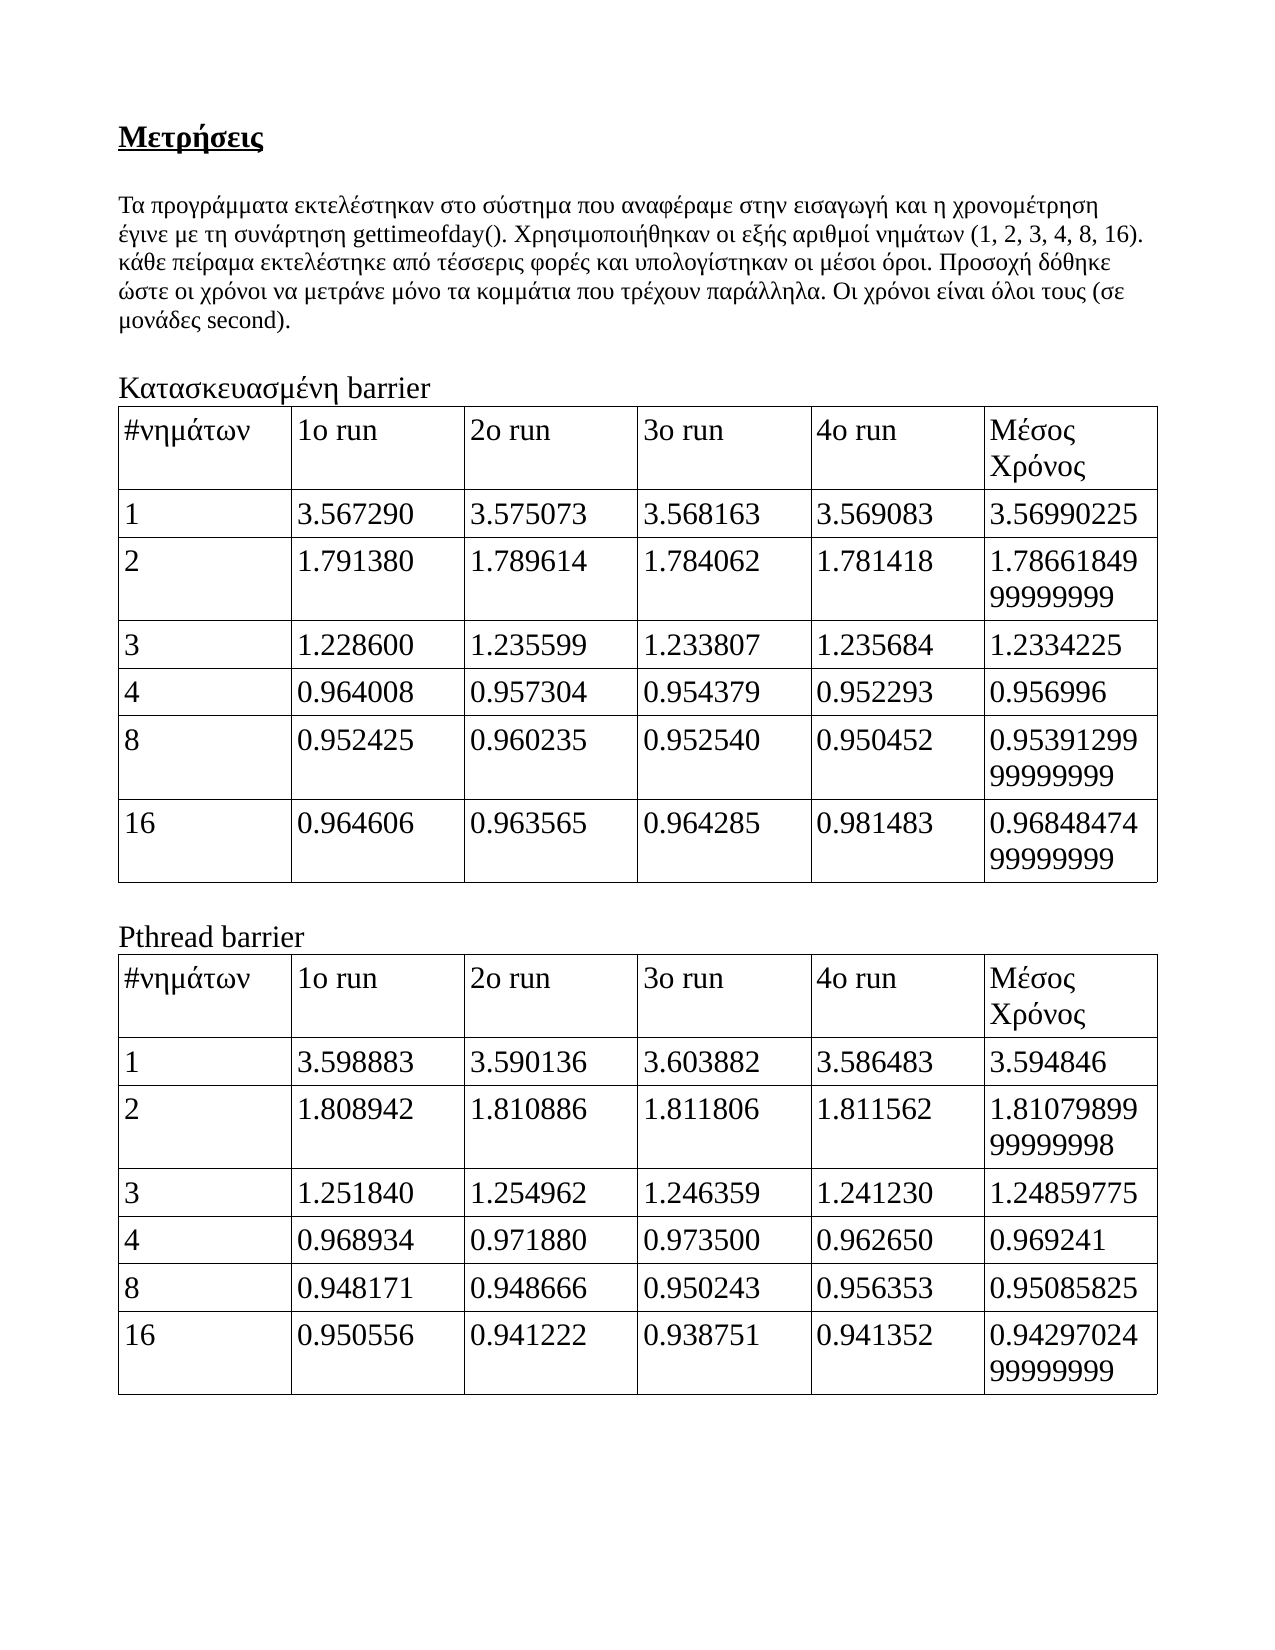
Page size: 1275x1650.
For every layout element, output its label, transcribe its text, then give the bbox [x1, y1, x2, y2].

table_cell 1.7866184999999999 [985, 538, 1157, 620]
table_cell 1.235599 [465, 621, 637, 667]
table_cell 1.791380 [292, 538, 464, 620]
table_cell 0.948666 [465, 1264, 637, 1311]
table_cell 1.246359 [638, 1169, 811, 1216]
table_cell 4 [119, 669, 291, 715]
table_cell 1.808942 [292, 1086, 464, 1168]
table_header 4o run [812, 407, 984, 489]
table_cell 1.241230 [812, 1169, 984, 1216]
table_cell 1.251840 [292, 1169, 464, 1216]
table_cell 0.960235 [465, 716, 637, 798]
table_cell 2 [119, 1086, 291, 1168]
table_cell 1.254962 [465, 1169, 637, 1216]
table_cell 3.598883 [292, 1038, 464, 1085]
table_cell 3.56990225 [985, 490, 1157, 537]
table_cell 3.568163 [638, 490, 811, 537]
table_cell 3.567290 [292, 490, 464, 537]
table_cell 1.233807 [638, 621, 811, 667]
table_cell 2 [119, 538, 291, 620]
table_cell 3.575073 [465, 490, 637, 537]
table_cell 1.810886 [465, 1086, 637, 1168]
table_cell 3 [119, 1169, 291, 1216]
table_header 1ο run [292, 955, 464, 1037]
text Κατασκευασμένη barrier [118, 370, 1157, 406]
table_cell 1.8107989999999998 [985, 1086, 1157, 1168]
table_cell 0.941352 [812, 1312, 984, 1394]
table_cell 0.964606 [292, 800, 464, 882]
table_cell 3.569083 [812, 490, 984, 537]
table_cell 0.973500 [638, 1217, 811, 1263]
table_cell 0.9429702499999999 [985, 1312, 1157, 1394]
table_cell 0.9539129999999999 [985, 716, 1157, 798]
table_cell 0.964285 [638, 800, 811, 882]
table_cell 3 [119, 621, 291, 667]
table_cell 1.789614 [465, 538, 637, 620]
table_cell 1 [119, 1038, 291, 1085]
table_cell 0.971880 [465, 1217, 637, 1263]
table_header 3o run [638, 407, 811, 489]
table_header #νημάτων [119, 407, 291, 489]
table_cell 0.9684847499999999 [985, 800, 1157, 882]
table_cell 0.950556 [292, 1312, 464, 1394]
table_cell 0.969241 [985, 1217, 1157, 1263]
table_cell 0.957304 [465, 669, 637, 715]
table_cell 3.603882 [638, 1038, 811, 1085]
text Pthread barrier [118, 918, 1157, 954]
table_cell 16 [119, 800, 291, 882]
table_cell 0.981483 [812, 800, 984, 882]
table_cell 0.964008 [292, 669, 464, 715]
table_header 2o run [465, 955, 637, 1037]
table_cell 0.968934 [292, 1217, 464, 1263]
table_cell 8 [119, 1264, 291, 1311]
table_cell 1 [119, 490, 291, 537]
table_cell 0.938751 [638, 1312, 811, 1394]
table_cell 8 [119, 716, 291, 798]
text Τα προγράμματα εκτελέστηκαν στο σύστημα που αναφέραμε στην εισαγωγή και η χρονομέτρηση [118, 190, 1157, 219]
table_cell 1.781418 [812, 538, 984, 620]
table_cell 3.594846 [985, 1038, 1157, 1085]
table_cell 0.952540 [638, 716, 811, 798]
table_cell 0.952293 [812, 669, 984, 715]
table_header 4o run [812, 955, 984, 1037]
table_cell 0.950452 [812, 716, 984, 798]
table_header #νημάτων [119, 955, 291, 1037]
table_cell 1.2334225 [985, 621, 1157, 667]
table_cell 0.956996 [985, 669, 1157, 715]
text Mετρήσεις [118, 118, 1157, 154]
table_cell 0.962650 [812, 1217, 984, 1263]
table_cell 1.235684 [812, 621, 984, 667]
table_cell 0.950243 [638, 1264, 811, 1311]
table_cell 4 [119, 1217, 291, 1263]
table_cell 0.956353 [812, 1264, 984, 1311]
table_cell 1.784062 [638, 538, 811, 620]
table_header Μέσος Χρόνος [985, 407, 1157, 489]
table_header 2o run [465, 407, 637, 489]
table_cell 0.954379 [638, 669, 811, 715]
table_cell 0.963565 [465, 800, 637, 882]
table_cell 3.586483 [812, 1038, 984, 1085]
table_cell 1.811806 [638, 1086, 811, 1168]
table_cell 0.952425 [292, 716, 464, 798]
table_cell 1.228600 [292, 621, 464, 667]
table_cell 0.948171 [292, 1264, 464, 1311]
table_cell 16 [119, 1312, 291, 1394]
table_header 3o run [638, 955, 811, 1037]
table_header 1ο run [292, 407, 464, 489]
table_header Μέσος Χρόνος [985, 955, 1157, 1037]
table_cell 0.941222 [465, 1312, 637, 1394]
text έγινε με τη συνάρτηση gettimeofday(). Χρησιμοποιήθηκαν οι εξής αριθμοί νημάτων (1, 2, 3, 4, 8, 16). κάθε πείραμα εκτελέστηκε από τέσσερις φορές και υπολογίστηκαν οι μέσοι όροι. Προσοχή δόθηκε ώστε οι χρόνοι να μετράνε μόνο τα κομμάτια που τρέχουν παράλληλα. Οι χρόνοι είναι όλοι τους (σε μονάδες second). [118, 219, 1157, 334]
table_cell 1.24859775 [985, 1169, 1157, 1216]
table_cell 0.95085825 [985, 1264, 1157, 1311]
table_cell 3.590136 [465, 1038, 637, 1085]
table_cell 1.811562 [812, 1086, 984, 1168]
